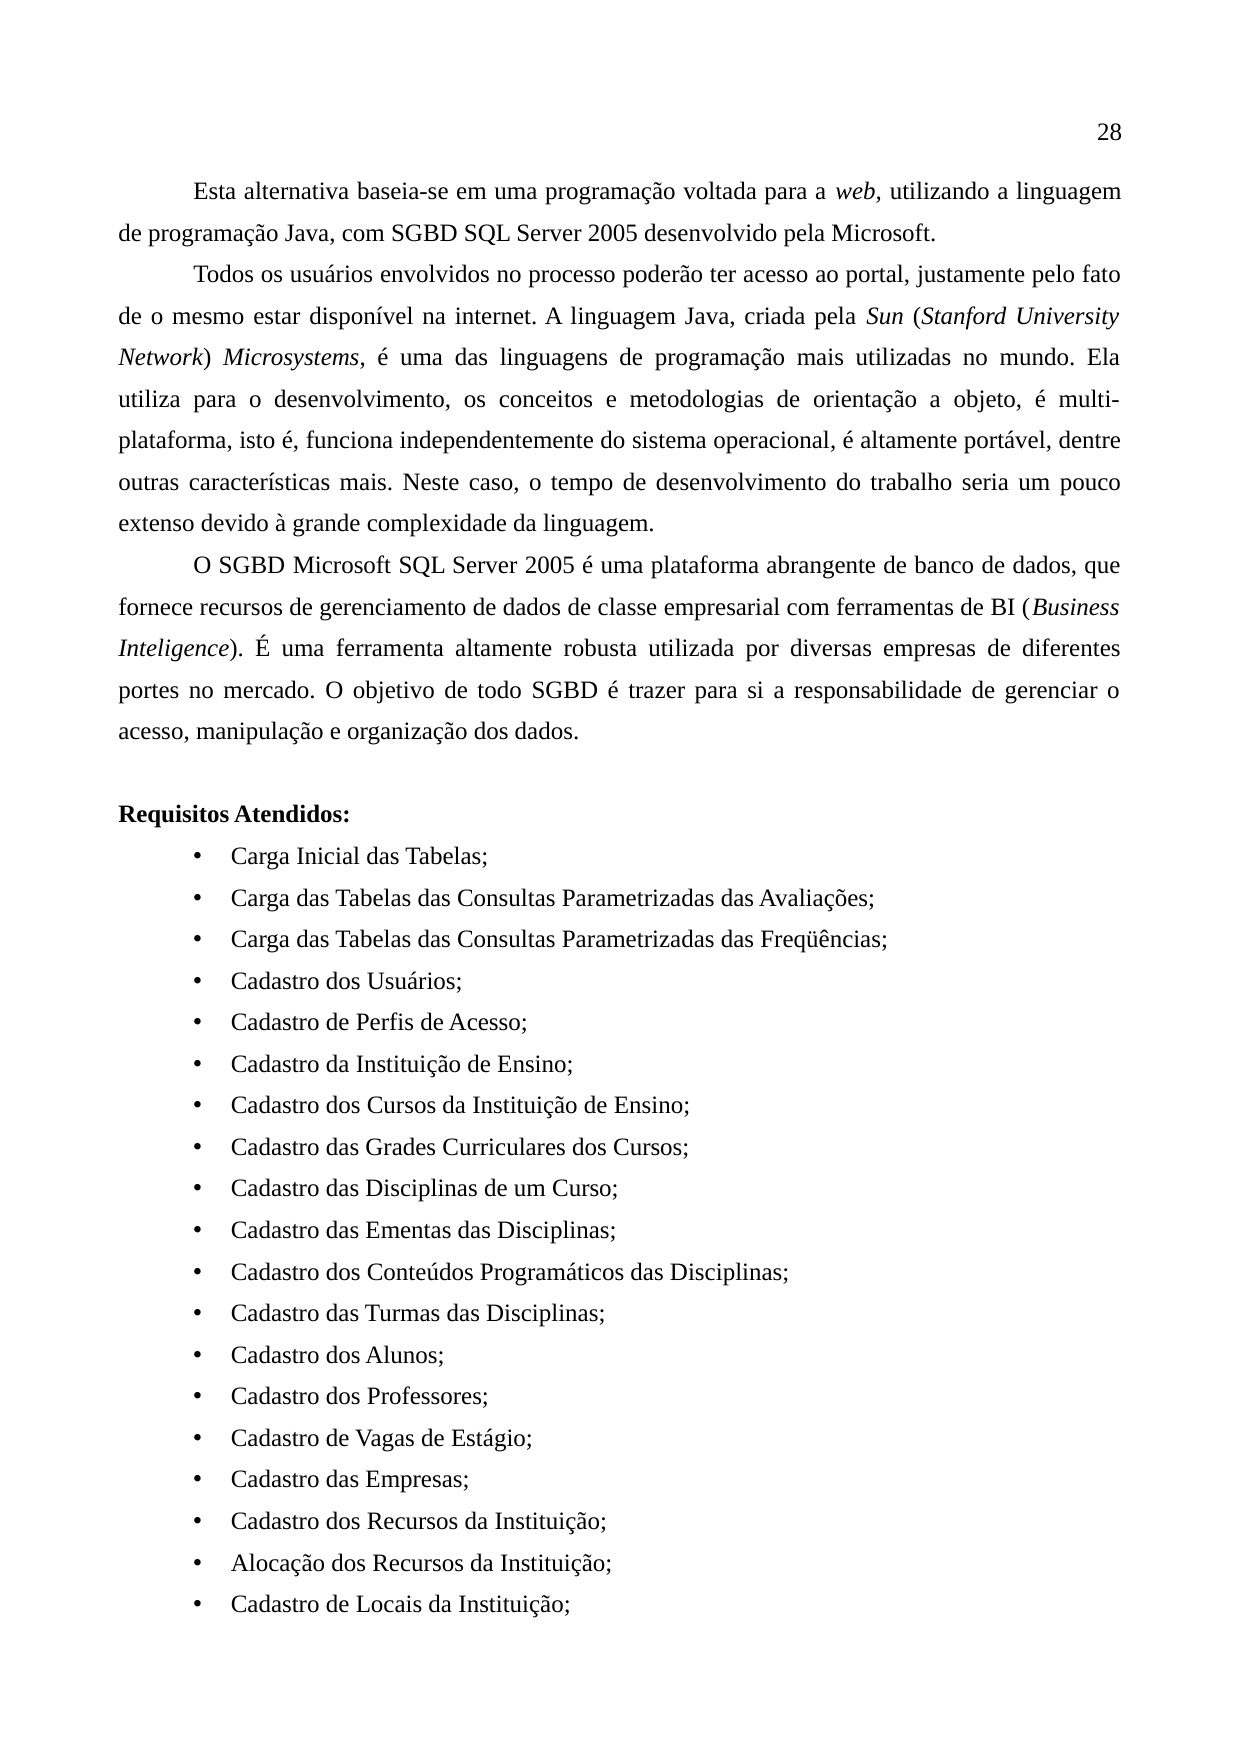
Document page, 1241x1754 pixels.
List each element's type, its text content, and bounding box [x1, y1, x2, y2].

list Cadastro das Grades Curriculares dos Cursos; [193, 1133, 1122, 1161]
list Alocação dos Recursos da Instituição; [193, 1549, 1122, 1576]
list Cadastro de Vagas de Estágio; [193, 1424, 1122, 1452]
text Requisitos Atendidos: [118, 801, 1122, 828]
list Cadastro das Disciplinas de um Curso; [193, 1174, 1122, 1202]
list Carga das Tabelas das Consultas Parametrizadas das Avaliações; [193, 884, 1122, 911]
list Cadastro das Empresas; [193, 1466, 1122, 1493]
list Cadastro de Perfis de Acesso; [193, 1008, 1122, 1036]
list Cadastro dos Cursos da Instituição de Ensino; [193, 1091, 1122, 1119]
list Cadastro das Ementas das Disciplinas; [193, 1216, 1122, 1244]
list Cadastro dos Usuários; [193, 967, 1122, 994]
text Esta alternativa baseia-se em uma programação voltada para a web, utilizando a linguagem de programação Java, com SGBD SQL Server 2005 desenvolvido pela Microsoft. [118, 177, 1122, 246]
list Cadastro dos Conteúdos Programáticos das Disciplinas; [193, 1258, 1122, 1285]
text O SGBD Microsoft SQL Server 2005 é uma plataforma abrangente de banco de dados, que fornece recursos de gerenciamento de dados de classe empresarial com ferramentas de BI (Business Inteligence). É uma ferramenta altamente robusta utilizada por diversas empresas de diferentes portes no mercado. O objetivo de todo SGBD é trazer para si a responsabilidade de gerenciar o acesso, manipulação e organização dos dados. [118, 551, 1122, 745]
list Cadastro de Locais da Instituição; [193, 1590, 1122, 1618]
list Cadastro das Turmas das Disciplinas; [193, 1299, 1122, 1327]
list Carga das Tabelas das Consultas Parametrizadas das Freqüências; [193, 925, 1122, 953]
list Cadastro dos Alunos; [193, 1341, 1122, 1368]
text Todos os usuários envolvidos no processo poderão ter acesso ao portal, justamente pelo fato de o mesmo estar disponível na internet. A linguagem Java, criada pela Sun (Stanford University Network) Microsystems, é uma das linguagens de programação mais utilizadas no mundo. Ela utiliza para o desenvolvimento, os conceitos e metodologias de orientação a objeto, é multi-plataforma, isto é, funciona independentemente do sistema operacional, é altamente portável, dentre outras características mais. Neste caso, o tempo de desenvolvimento do trabalho seria um pouco extenso devido à grande complexidade da linguagem. [118, 260, 1122, 537]
list Cadastro da Instituição de Ensino; [193, 1050, 1122, 1078]
list Cadastro dos Recursos da Instituição; [193, 1507, 1122, 1535]
list Cadastro dos Professores; [193, 1382, 1122, 1410]
list Carga Inicial das Tabelas; [193, 842, 1122, 870]
